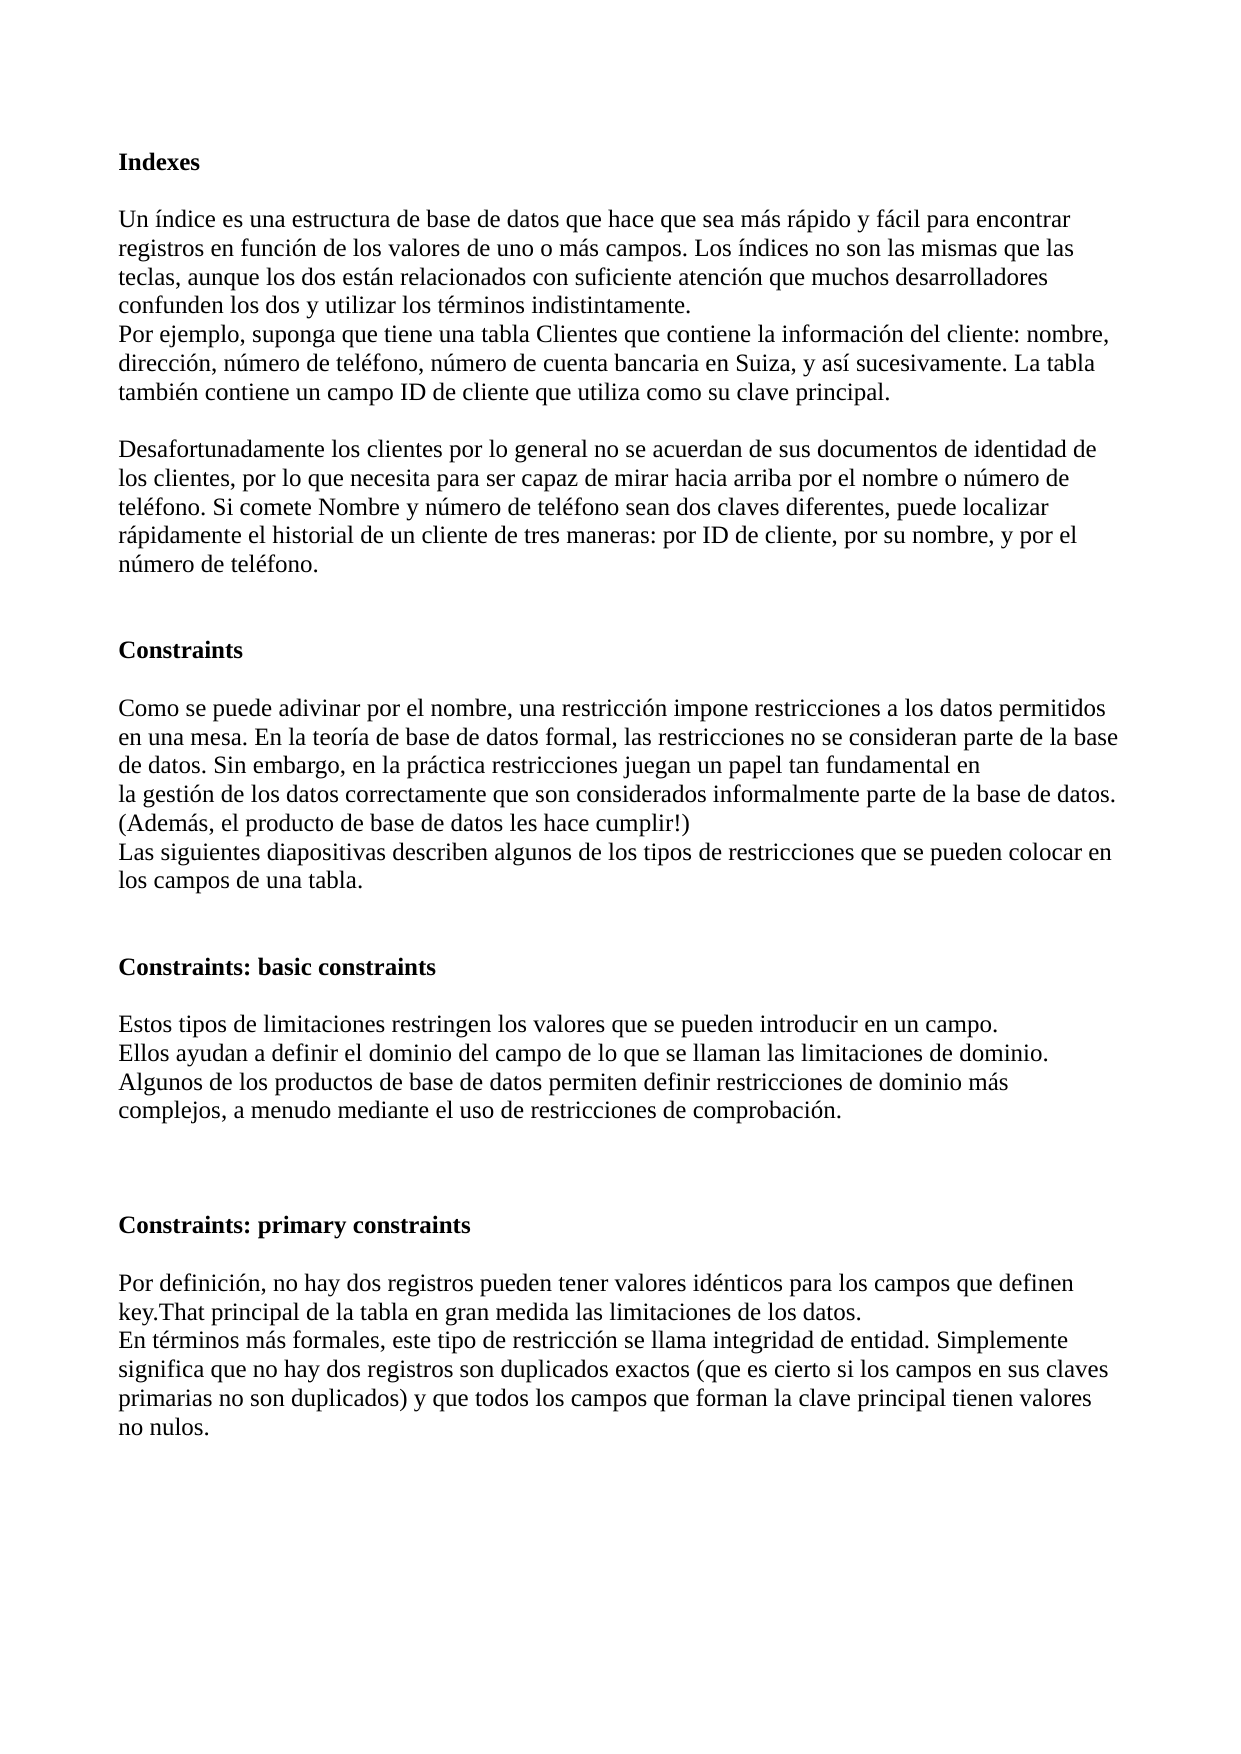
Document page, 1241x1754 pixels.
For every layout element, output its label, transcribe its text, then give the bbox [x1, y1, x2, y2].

text Indexes [118, 147, 1122, 176]
text Como se puede adivinar por el nombre, una restricción impone restricciones a los datos permitidos en una mesa. En la teoría de base de datos formal, las restricciones no se consideran parte de la base de datos. Sin embargo, en la práctica restricciones juegan un papel tan fundamental en [118, 693, 1122, 779]
text la gestión de los datos correctamente que son considerados informalmente parte de la base de datos. (Además, el producto de base de datos les hace cumplir!) [118, 779, 1122, 837]
text Algunos de los productos de base de datos permiten definir restricciones de dominio más complejos, a menudo mediante el uso de restricciones de comprobación. [118, 1067, 1122, 1124]
text En términos más formales, este tipo de restricción se llama integridad de entidad. Simplemente significa que no hay dos registros son duplicados exactos (que es cierto si los campos en sus claves primarias no son duplicados) y que todos los campos que forman la clave principal tienen valores no nulos. [118, 1326, 1122, 1441]
text Ellos ayudan a definir el dominio del campo de lo que se llaman las limitaciones de dominio. [118, 1038, 1122, 1067]
text Desafortunadamente los clientes por lo general no se acuerdan de sus documentos de identidad de los clientes, por lo que necesita para ser capaz de mirar hacia arriba por el nombre o número de teléfono. Si comete Nombre y número de teléfono sean dos claves diferentes, puede localizar rápidamente el historial de un cliente de tres maneras: por ID de cliente, por su nombre, y por el número de teléfono. [118, 434, 1122, 578]
text Por definición, no hay dos registros pueden tener valores idénticos para los campos que definen key.That principal de la tabla en gran medida las limitaciones de los datos. [118, 1268, 1122, 1326]
text Las siguientes diapositivas describen algunos de los tipos de restricciones que se pueden colocar en los campos de una tabla. [118, 837, 1122, 894]
text Un índice es una estructura de base de datos que hace que sea más rápido y fácil para encontrar registros en función de los valores de uno o más campos. Los índices no son las mismas que las teclas, aunque los dos están relacionados con suficiente atención que muchos desarrolladores confunden los dos y utilizar los términos indistintamente. [118, 204, 1122, 319]
text Constraints: primary constraints [118, 1211, 1122, 1239]
text Constraints: basic constraints [118, 952, 1122, 981]
text Estos tipos de limitaciones restringen los valores que se pueden introducir en un campo. [118, 1009, 1122, 1038]
text Constraints [118, 636, 1122, 664]
text Por ejemplo, suponga que tiene una tabla Clientes que contiene la información del cliente: nombre, dirección, número de teléfono, número de cuenta bancaria en Suiza, y así sucesivamente. La tabla también contiene un campo ID de cliente que utiliza como su clave principal. [118, 319, 1122, 406]
